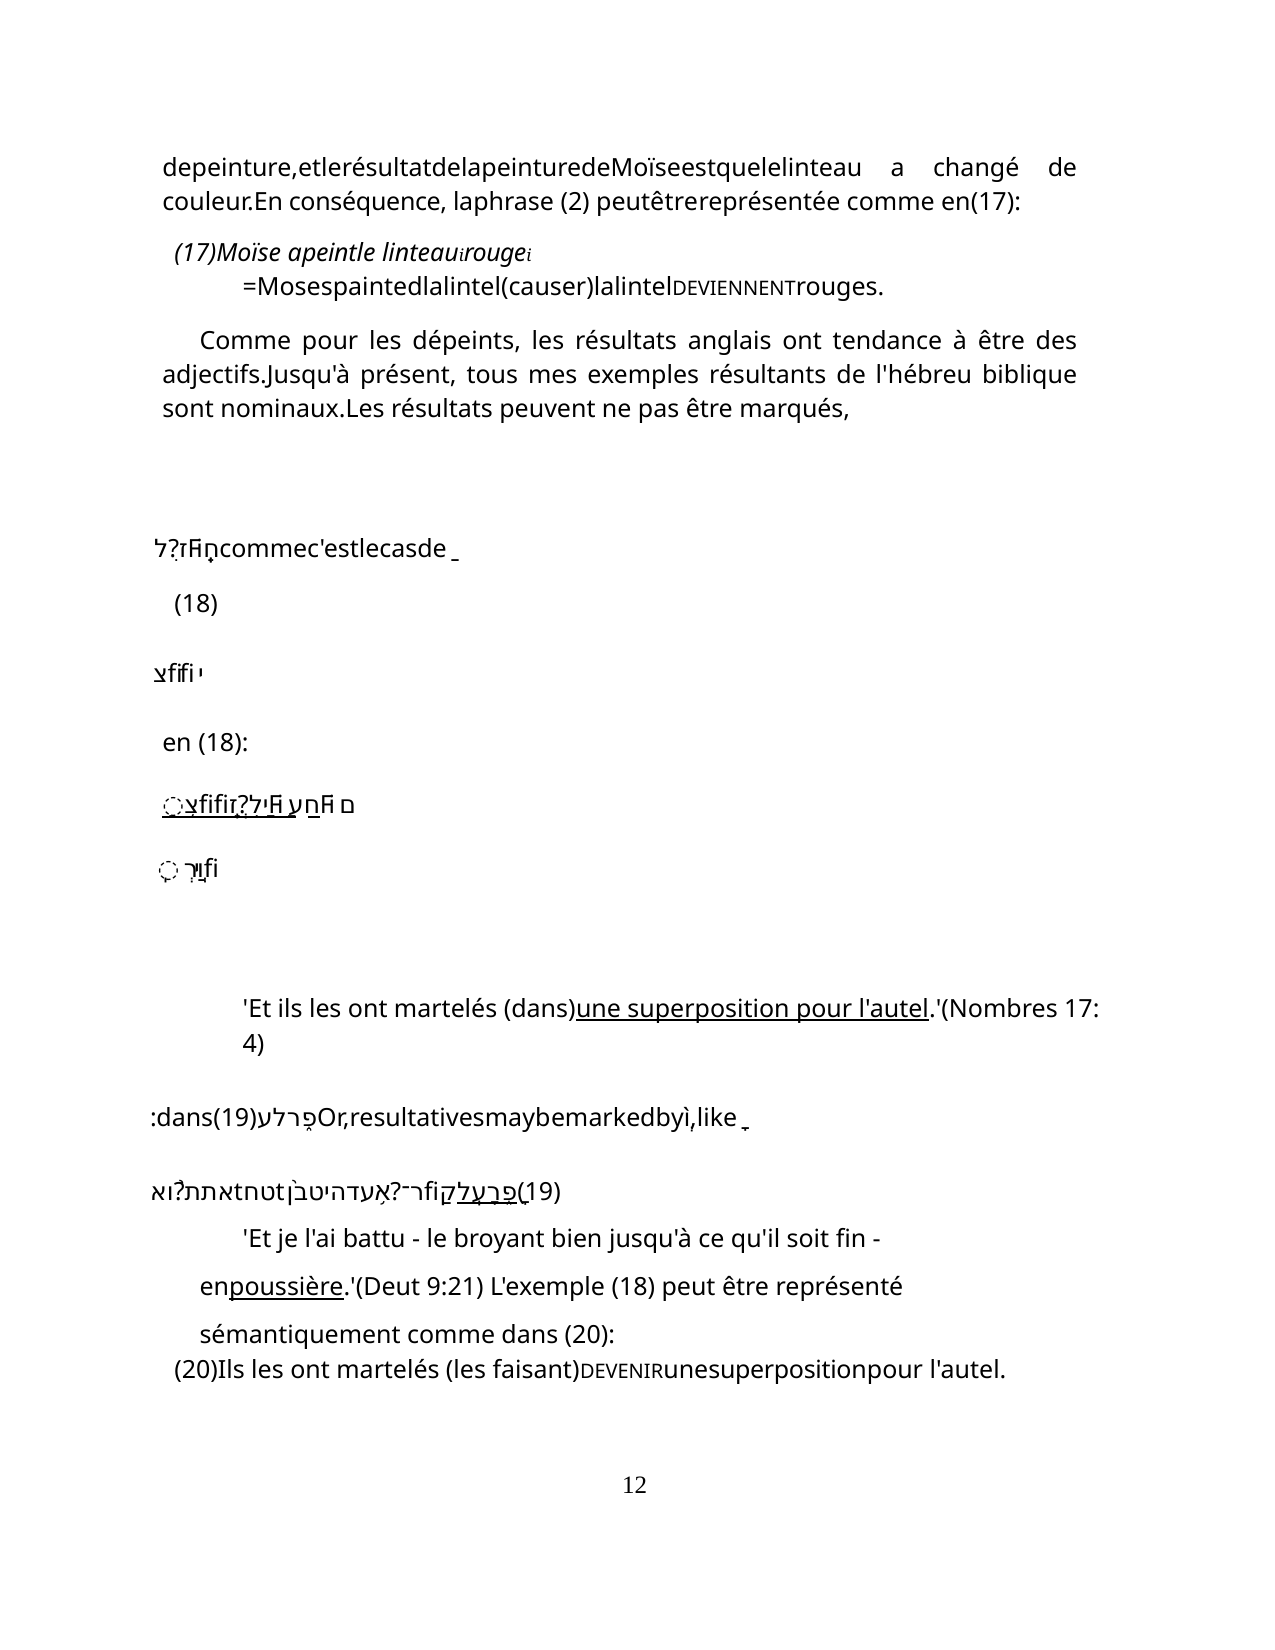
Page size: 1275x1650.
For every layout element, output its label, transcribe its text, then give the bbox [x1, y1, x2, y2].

text יfifiצ [150, 621, 1113, 689]
text depeinture,etlerésultatdelapeinturedeMoïseestquelelinteau a changé de couleur.En conséquence, laphrase (2) peutêtrereprésentée comme en(17): [162, 150, 1078, 218]
text (18) [174, 586, 1125, 620]
text en (18): [162, 689, 1125, 758]
text ֽוְיַרְfi [157, 851, 1125, 885]
text =Mosespaintedlalintel(causer)lalinteldeviennentrouges. [242, 269, 1125, 303]
text (20)Ils les ont martelés (les faisant)devenirunesuperpositionpour l'autel. [174, 1351, 1125, 1386]
text commec'estlecasdeַחFiְֵֽז?ִל [150, 529, 1113, 564]
text 'Et je l'ai battu - le broyant bien jusqu'à ce qu'il soit fin - enpoussière.'(Deut 9:21) L'exemple (18) peut être représenté sémantiquement comme dans (20): [199, 1207, 1002, 1351]
text 'Et ils les ont martelés (dans)une superposition pour l'autel.'(Nombres 17: 4) [242, 989, 1125, 1059]
text (17)Moïse apeintle linteauirougei [174, 235, 1125, 269]
text (19)ָפ֑רָעְלקfiַר־?א֥עדהיטבן֙tטחtאתת?ֹ֨וא [150, 1173, 1101, 1207]
text Comme pour les dépeints, les résultats anglais ont tendance à être des adjectifs.Jusqu'à présent, tous mes exemples résultants de l'hébreu biblique sont nominaux.Les résultats peuvent ne pas être marqués, [162, 322, 1078, 425]
text Or,resultativesmaybemarkedbyְì,likeָפ֑רלעdans(19): [150, 1099, 1113, 1134]
text ִצ֥fifiיַלִ?ְזֵֽFiַחעFiם [162, 787, 1125, 821]
